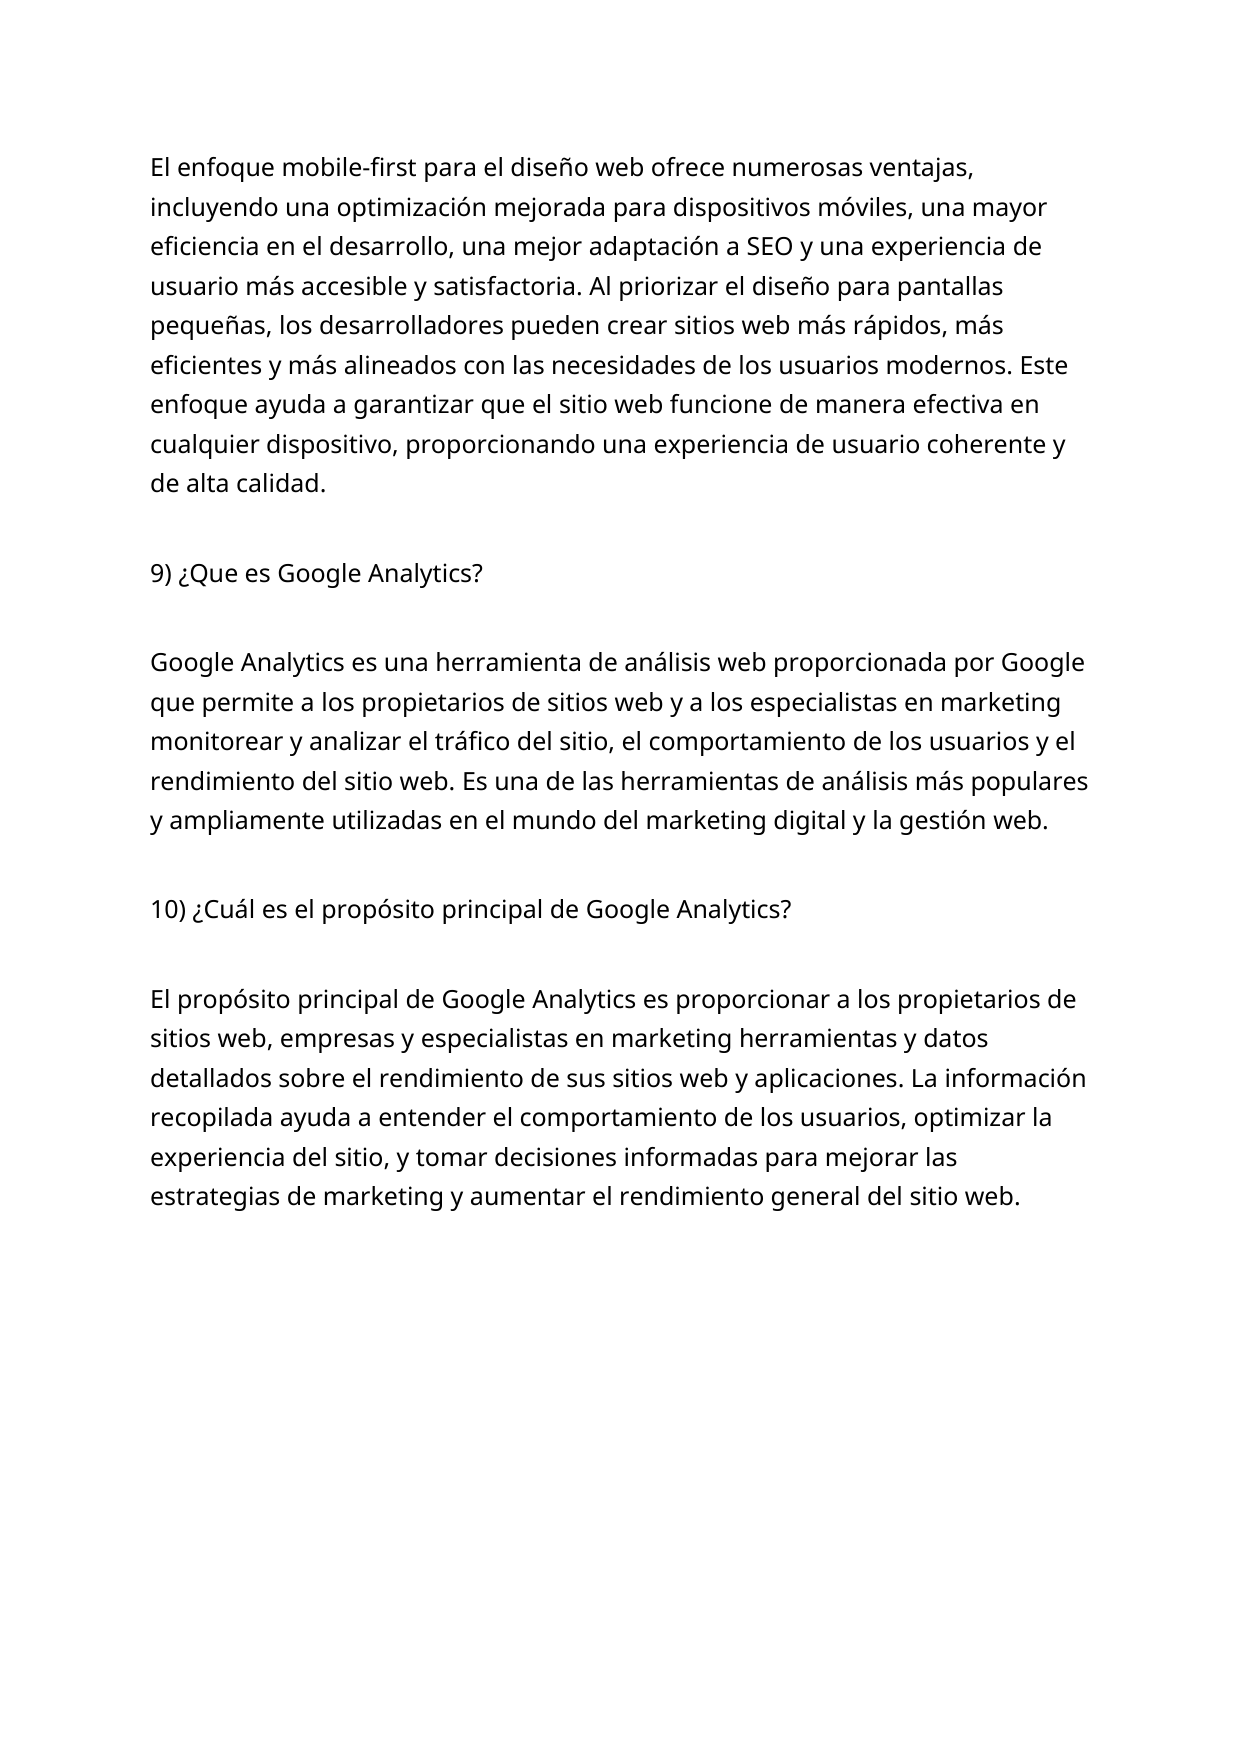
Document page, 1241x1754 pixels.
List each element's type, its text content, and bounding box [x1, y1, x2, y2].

text El enfoque mobile-first para el diseño web ofrece numerosas ventajas, incluyendo una optimización mejorada para dispositivos móviles, una mayor eficiencia en el desarrollo, una mejor adaptación a SEO y una experiencia de usuario más accesible y satisfactoria. Al priorizar el diseño para pantallas pequeñas, los desarrolladores pueden crear sitios web más rápidos, más eficientes y más alineados con las necesidades de los usuarios modernos. Este enfoque ayuda a garantizar que el sitio web funcione de manera efectiva en cualquier dispositivo, proporcionando una experiencia de usuario coherente y de alta calidad. [150, 150, 1090, 500]
text 9) ¿Que es Google Analytics? [150, 555, 1090, 589]
text Google Analytics es una herramienta de análisis web proporcionada por Google que permite a los propietarios de sitios web y a los especialistas en marketing monitorear y analizar el tráfico del sitio, el comportamiento de los usuarios y el rendimiento del sitio web. Es una de las herramientas de análisis más populares y ampliamente utilizadas en el mundo del marketing digital y la gestión web. [150, 645, 1090, 837]
text El propósito principal de Google Analytics es proporcionar a los propietarios de sitios web, empresas y especialistas en marketing herramientas y datos detallados sobre el rendimiento de sus sitios web y aplicaciones. La información recopilada ayuda a entender el comportamiento de los usuarios, optimizar la experiencia del sitio, y tomar decisiones informadas para mejorar las estrategias de marketing y aumentar el rendimiento general del sitio web. [150, 982, 1090, 1213]
text 10) ¿Cuál es el propósito principal de Google Analytics? [150, 892, 1090, 926]
